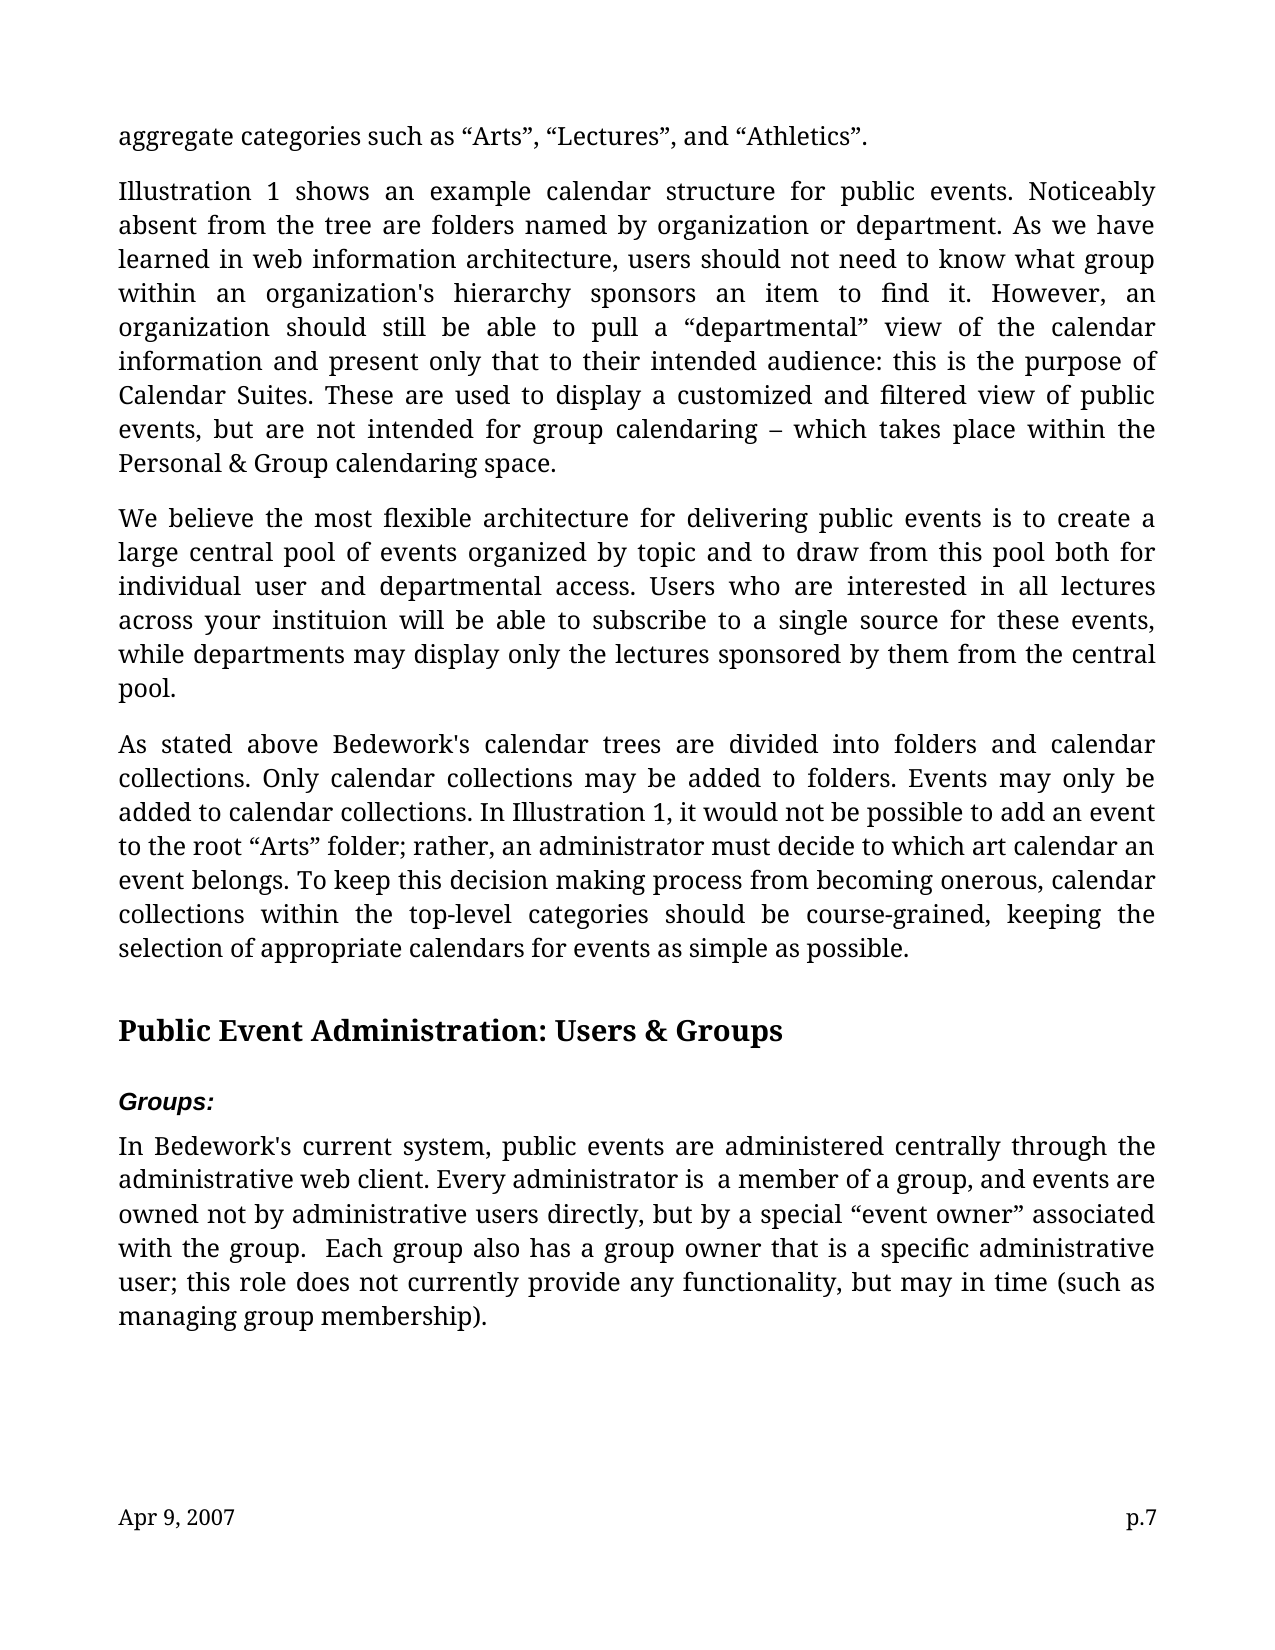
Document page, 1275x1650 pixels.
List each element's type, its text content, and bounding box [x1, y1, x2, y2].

text aggregate categories such as “Arts”, “Lectures”, and “Athletics”. [118, 118, 1157, 152]
text We believe the most flexible architecture for delivering public events is to create a large central pool of events organized by topic and to draw from this pool both for individual user and departmental access. Users who are interested in all lectures across your instituion will be able to subscribe to a single source for these events, while departments may display only the lectures sponsored by them from the central pool. [118, 501, 1157, 705]
text As stated above Bedework's calendar trees are divided into folders and calendar collections. Only calendar collections may be added to folders. Events may only be added to calendar collections. In Illustration 1, it would not be possible to add an event to the root “Arts” folder; rather, an administrator must decide to which art calendar an event belongs. To keep this decision making process from becoming onerous, calendar collections within the top-level categories should be course-grained, keeping the selection of appropriate calendars for events as simple as possible. [118, 726, 1157, 965]
text In Bedework's current system, public events are administered centrally through the administrative web client. Every administrator is a member of a group, and events are owned not by administrative users directly, but by a special “event owner” associated with the group. Each group also has a group owner that is a specific administrative user; this role does not currently provide any functionality, but may in time (such as managing group membership). [118, 1128, 1157, 1332]
subtitle Public Event Administration: Users & Groups [118, 1011, 1157, 1050]
text Illustration 1 shows an example calendar structure for public events. Noticeably absent from the tree are folders named by organization or department. As we have learned in web information architecture, users should not need to know what group within an organization's hierarchy sponsors an item to find it. However, an organization should still be able to pull a “departmental” view of the calendar information and present only that to their intended audience: this is the purpose of Calendar Suites. These are used to display a customized and filtered view of public events, but are not intended for group calendaring – which takes place within the Personal & Group calendaring space. [118, 173, 1157, 480]
subtitle Groups: [118, 1088, 1157, 1116]
